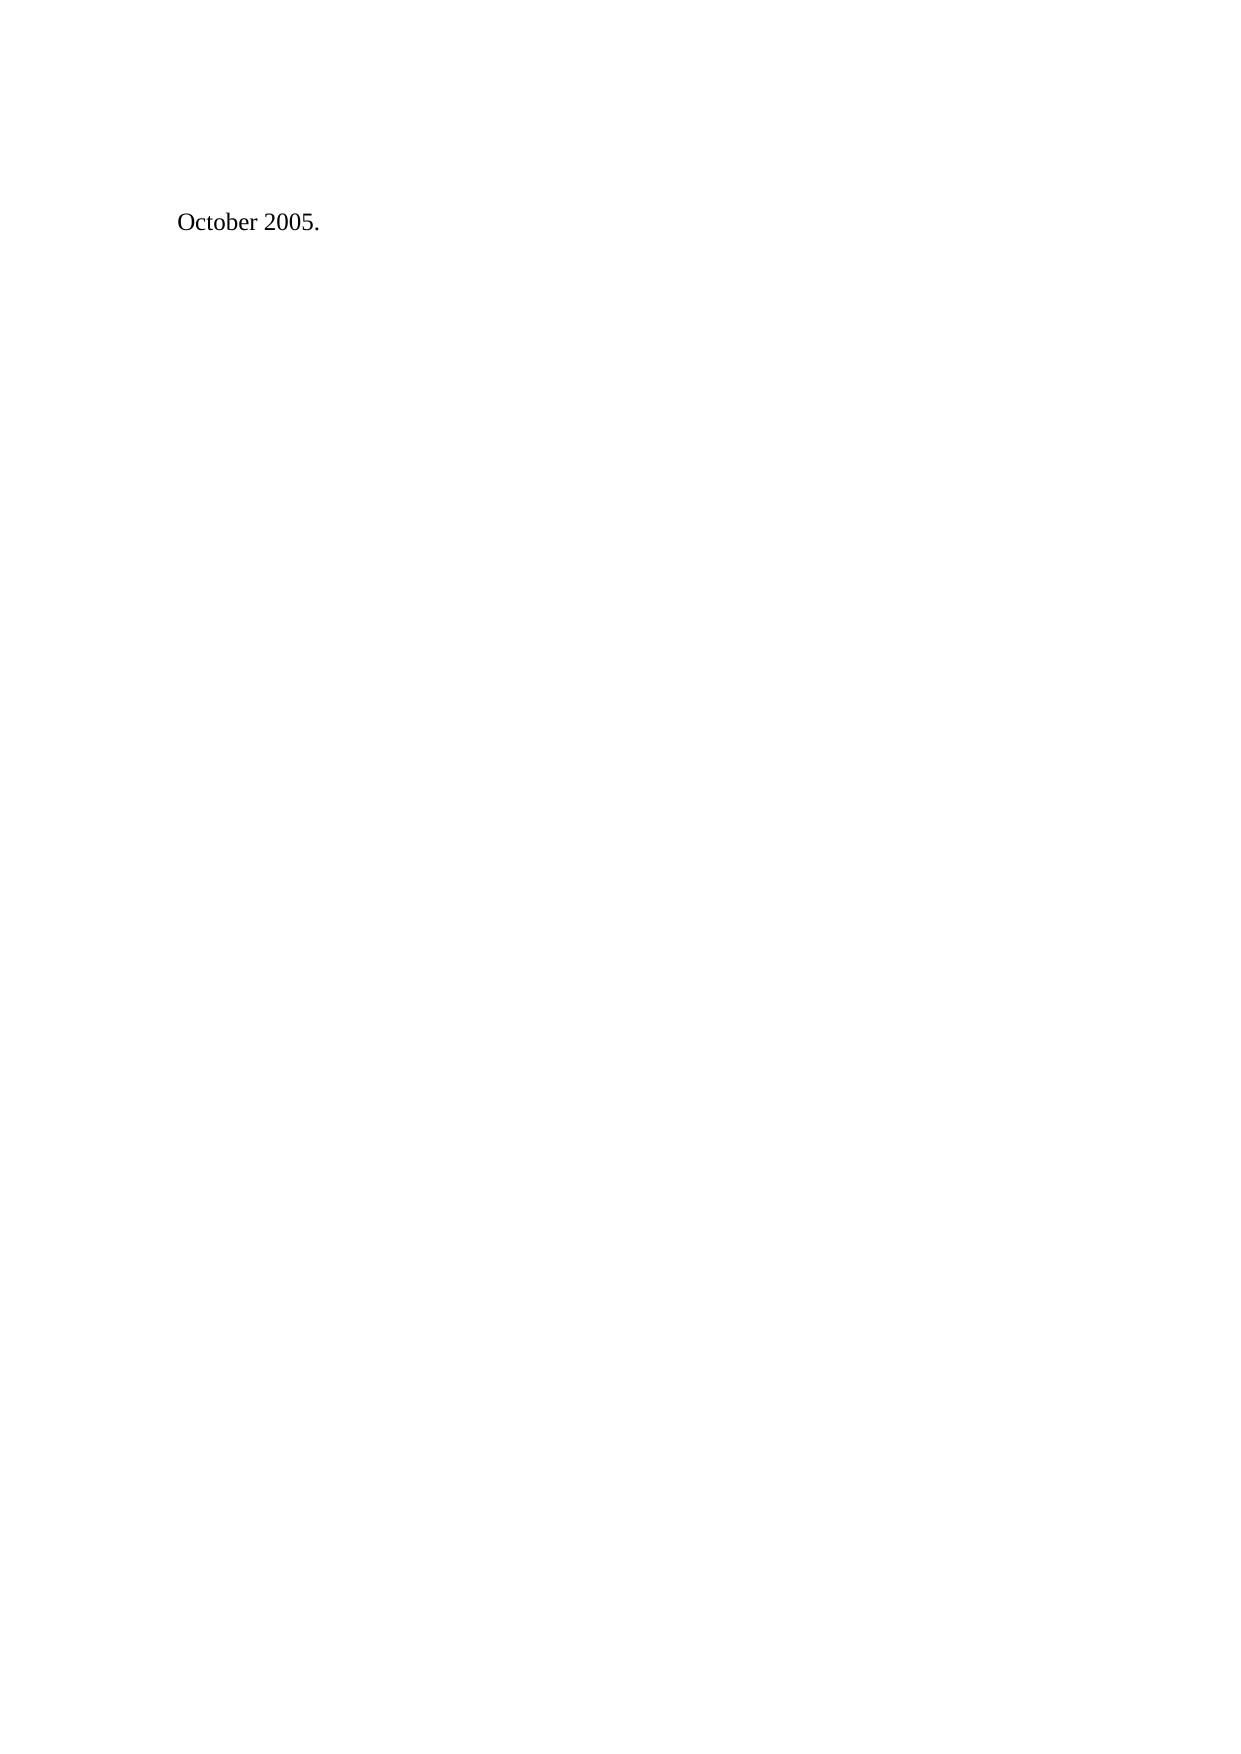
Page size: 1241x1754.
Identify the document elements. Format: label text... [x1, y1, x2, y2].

text October 2005. [177, 207, 1063, 236]
